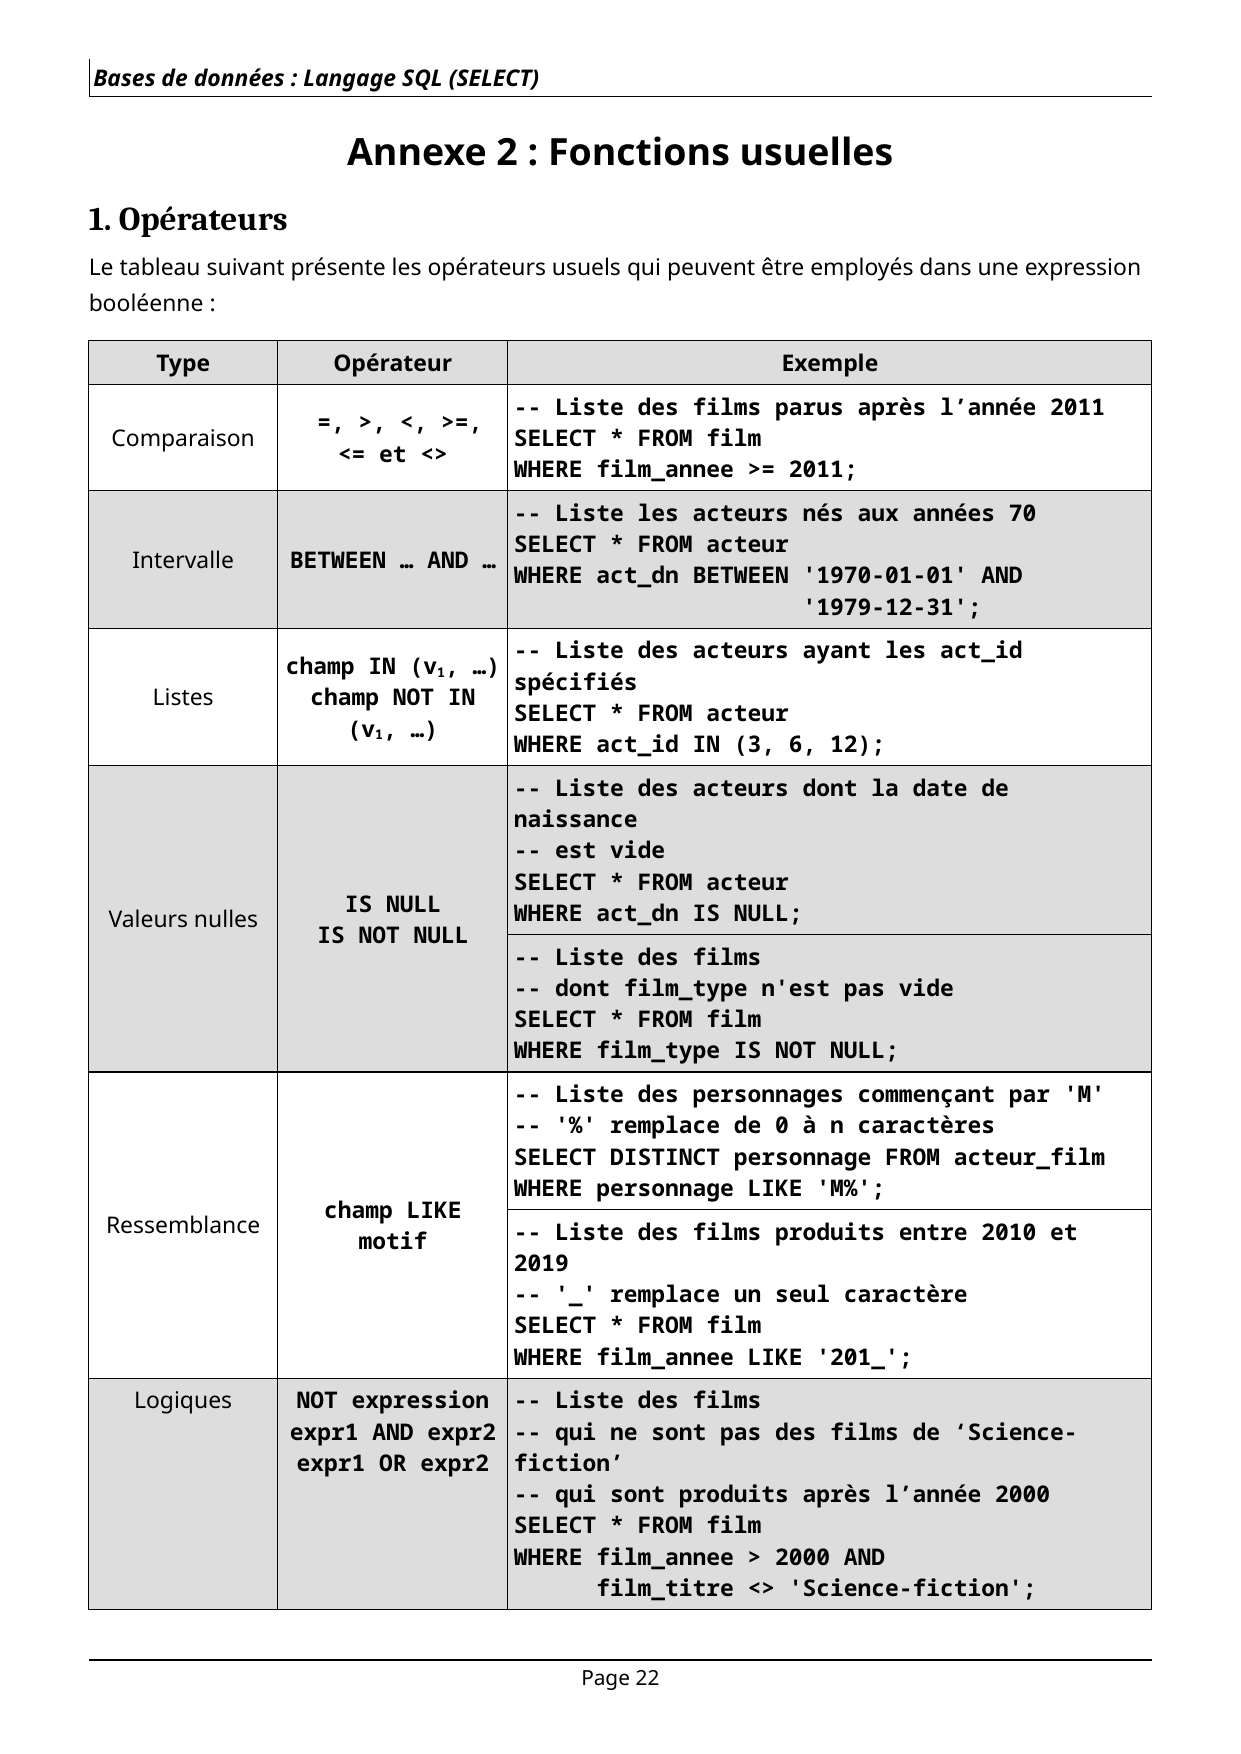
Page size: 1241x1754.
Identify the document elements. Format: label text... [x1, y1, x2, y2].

table_cell -- Liste des films -- qui ne sont pas des films de ‘Science-fiction’ -- qui sont produits après l’année 2000 SELECT * FROM film WHERE film_annee > 2000 AND film_titre <> 'Science-fiction'; [508, 1379, 1151, 1609]
table_cell BETWEEN … AND … [278, 491, 507, 628]
table_cell champ LIKE motif [278, 1073, 507, 1378]
table_cell -- Liste des films -- dont film_type n'est pas vide SELECT * FROM film WHERE film_type IS NOT NULL; [508, 935, 1151, 1071]
table_header Opérateur [278, 341, 507, 384]
text Le tableau suivant présente les opérateurs usuels qui peuvent être employés dans une expression booléenne : [88, 251, 1152, 318]
table_cell NOT expression expr1 AND expr2 expr1 OR expr2 [278, 1379, 507, 1609]
table_cell champ IN (v1, …) champ NOT IN (v1, …) [278, 629, 507, 765]
table_cell -- Liste des acteurs dont la date de naissance -- est vide SELECT * FROM acteur WHERE act_dn IS NULL; [508, 766, 1151, 934]
table_cell Comparaison [89, 385, 277, 490]
table_cell Intervalle [89, 491, 277, 628]
table_header Type [89, 341, 277, 384]
table_cell -- Liste les acteurs nés aux années 70 SELECT * FROM acteur WHERE act_dn BETWEEN '1970-01-01' AND '1979-12-31'; [508, 491, 1151, 628]
table_cell IS NULL IS NOT NULL [278, 766, 507, 1071]
table_cell =, >, <, >=, <= et <> [278, 385, 507, 490]
table_cell -- Liste des films parus après l’année 2011 SELECT * FROM film WHERE film_annee >= 2011; [508, 385, 1151, 490]
table_cell Valeurs nulles [89, 766, 277, 1071]
table_cell Listes [89, 629, 277, 765]
table_cell -- Liste des acteurs ayant les act_id spécifiés SELECT * FROM acteur WHERE act_id IN (3, 6, 12); [508, 629, 1151, 765]
table_header Exemple [508, 341, 1151, 384]
subtitle Annexe 2 : Fonctions usuelles [88, 126, 1152, 177]
table_cell -- Liste des personnages commençant par 'M' -- '%' remplace de 0 à n caractères SELECT DISTINCT personnage FROM acteur_film WHERE personnage LIKE 'M%'; [508, 1073, 1151, 1209]
table_cell -- Liste des films produits entre 2010 et 2019 -- '_' remplace un seul caractère SELECT * FROM film WHERE film_annee LIKE '201_'; [508, 1210, 1151, 1378]
table_cell Logiques [89, 1379, 277, 1609]
table_cell Ressemblance [89, 1073, 277, 1378]
subtitle 1. Opérateurs [88, 200, 1152, 239]
